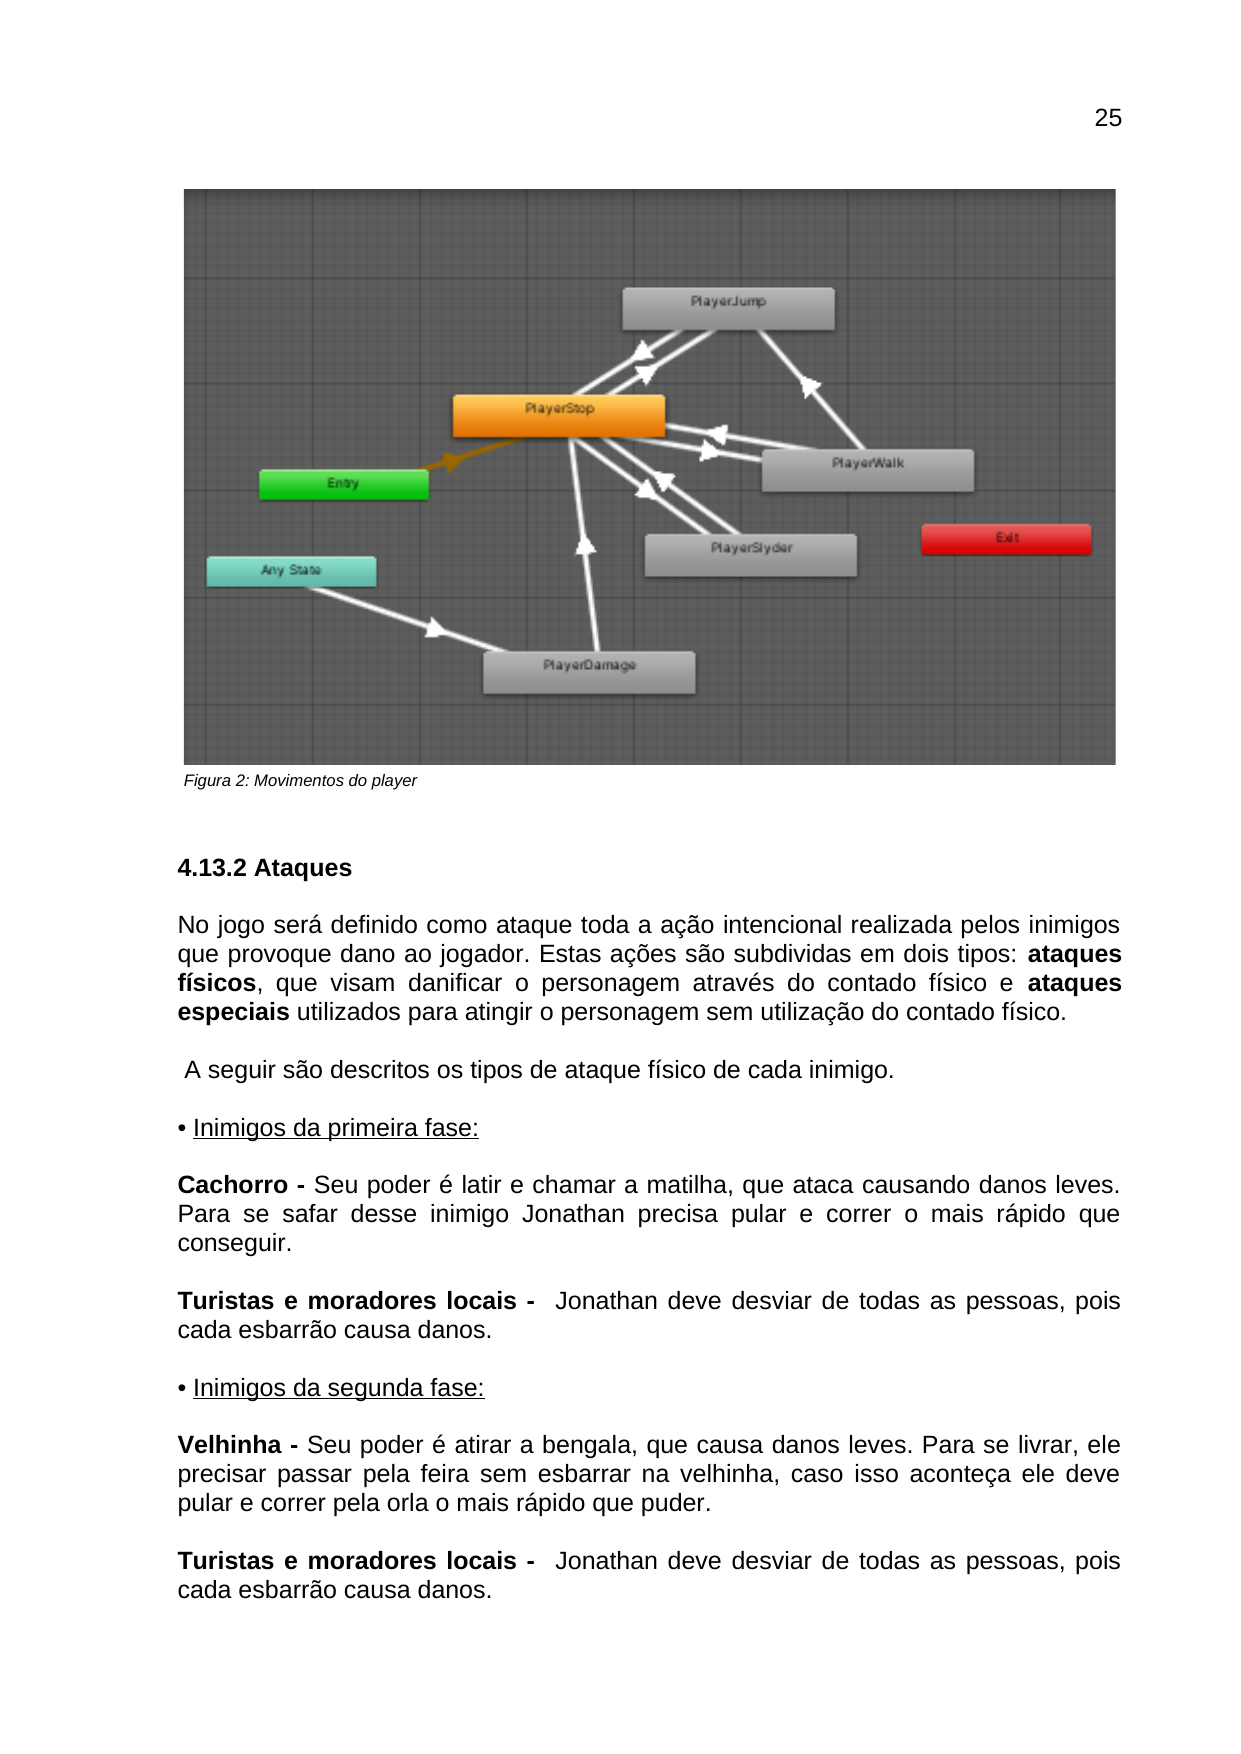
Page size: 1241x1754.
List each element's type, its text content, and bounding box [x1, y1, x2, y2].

picture [183, 189, 1116, 765]
text Figura 2: Movimentos do player [184, 765, 1116, 790]
text Velhinha - Seu poder é atirar a bengala, que causa danos leves. Para se livrar, ele precisar passar pela feira sem esbarrar na velhinha, caso isso aconteça ele deve pular e correr pela orla o mais rápido que puder. [177, 1430, 1122, 1517]
text • Inimigos da segunda fase: [177, 1372, 1122, 1401]
text • Inimigos da primeira fase: [177, 1112, 1122, 1141]
text Cachorro - Seu poder é latir e chamar a matilha, que ataca causando danos leves. Para se safar desse inimigo Jonathan precisa pular e correr o mais rápido que conseguir. [177, 1170, 1122, 1257]
text 4.13.2 Ataques [177, 852, 1122, 881]
text A seguir são descritos os tipos de ataque físico de cada inimigo. [177, 1054, 1122, 1083]
text Turistas e moradores locais - Jonathan deve desviar de todas as pessoas, pois cada esbarrão causa danos. [177, 1286, 1122, 1343]
text No jogo será definido como ataque toda a ação intencional realizada pelos inimigos que provoque dano ao jogador. Estas ações são subdividas em dois tipos: ataques físicos, que visam danificar o personagem através do contado físico e ataques especiais utilizados para atingir o personagem sem utilização do contado físico. [177, 910, 1122, 1025]
text Turistas e moradores locais - Jonathan deve desviar de todas as pessoas, pois cada esbarrão causa danos. [177, 1546, 1122, 1603]
